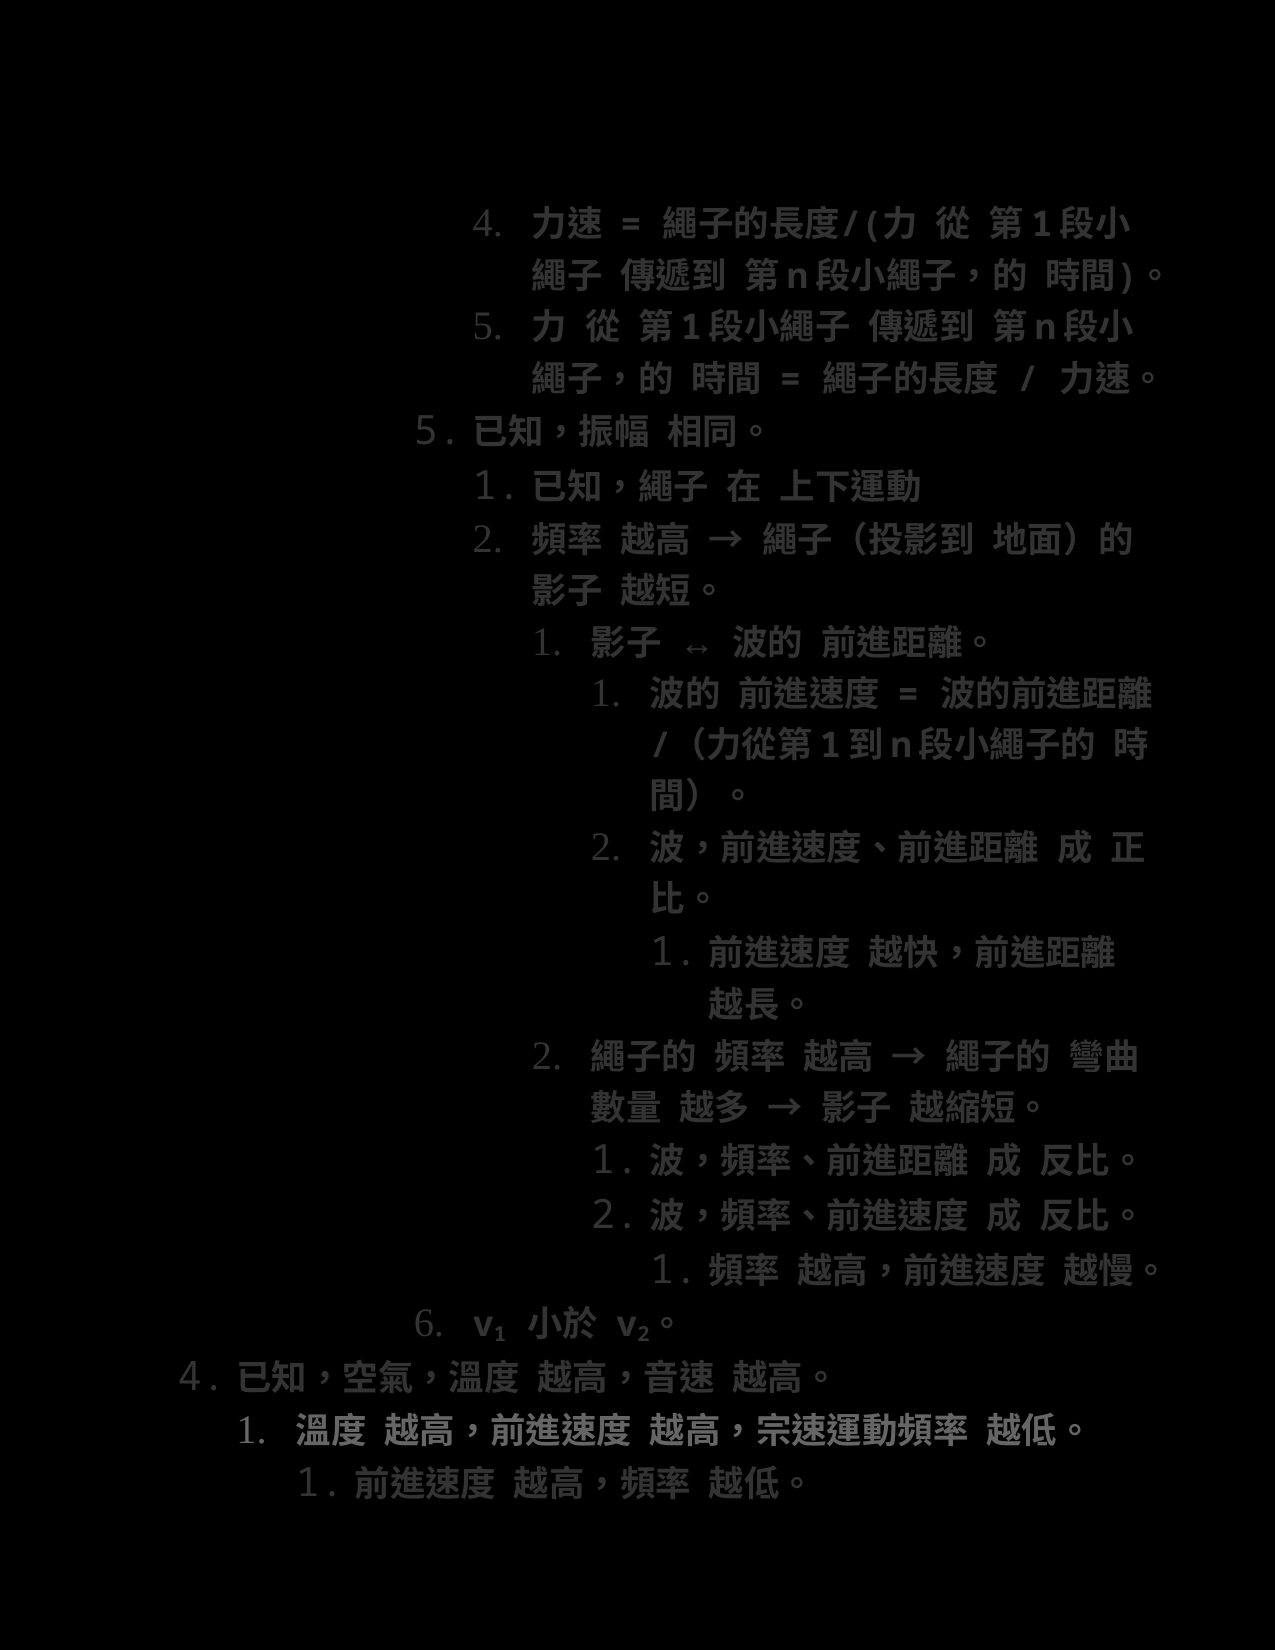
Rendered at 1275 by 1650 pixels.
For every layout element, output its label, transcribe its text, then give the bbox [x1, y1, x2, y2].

list 頻率 越高 → 繩子（投影到 地面）的 影子 越短。 [472, 511, 1157, 614]
list 力速 = 繩子的長度/(力 從 第1段小繩子 傳遞到 第n段小繩子，的 時間)。 [472, 196, 1157, 298]
list v1 小於 v2。 [413, 1296, 1157, 1347]
list 已知，振幅 相同。 [413, 401, 1157, 456]
list 繩子的 頻率 越高 → 繩子的 彎曲數量 越多 → 影子 越縮短。 [532, 1028, 1157, 1131]
list 波，前進速度、前進距離 成 正比。 [591, 819, 1157, 922]
list 波的 前進速度 = 波的前進距離 /（力從第1到n段小繩子的 時間）。 [591, 665, 1157, 819]
list 已知，繩子 在 上下運動 [472, 456, 1157, 511]
list 力 從 第1段小繩子 傳遞到 第n段小繩子，的 時間 = 繩子的長度 / 力速。 [472, 298, 1157, 401]
list 波，頻率、前進速度 成 反比。 [591, 1186, 1157, 1241]
list 波，頻率、前進距離 成 反比。 [591, 1131, 1157, 1186]
list 溫度 越高，前進速度 越高，宗速運動頻率 越低。 [236, 1402, 1157, 1453]
list 影子 ↔ 波的 前進距離。 [532, 614, 1157, 665]
list 前進速度 越快，前進距離 越長。 [649, 922, 1157, 1028]
list 前進速度 越高，頻率 越低。 [295, 1453, 1157, 1509]
list 已知，空氣，溫度 越高，音速 越高。 [177, 1347, 1157, 1402]
list 頻率 越高，前進速度 越慢。 [649, 1241, 1157, 1296]
